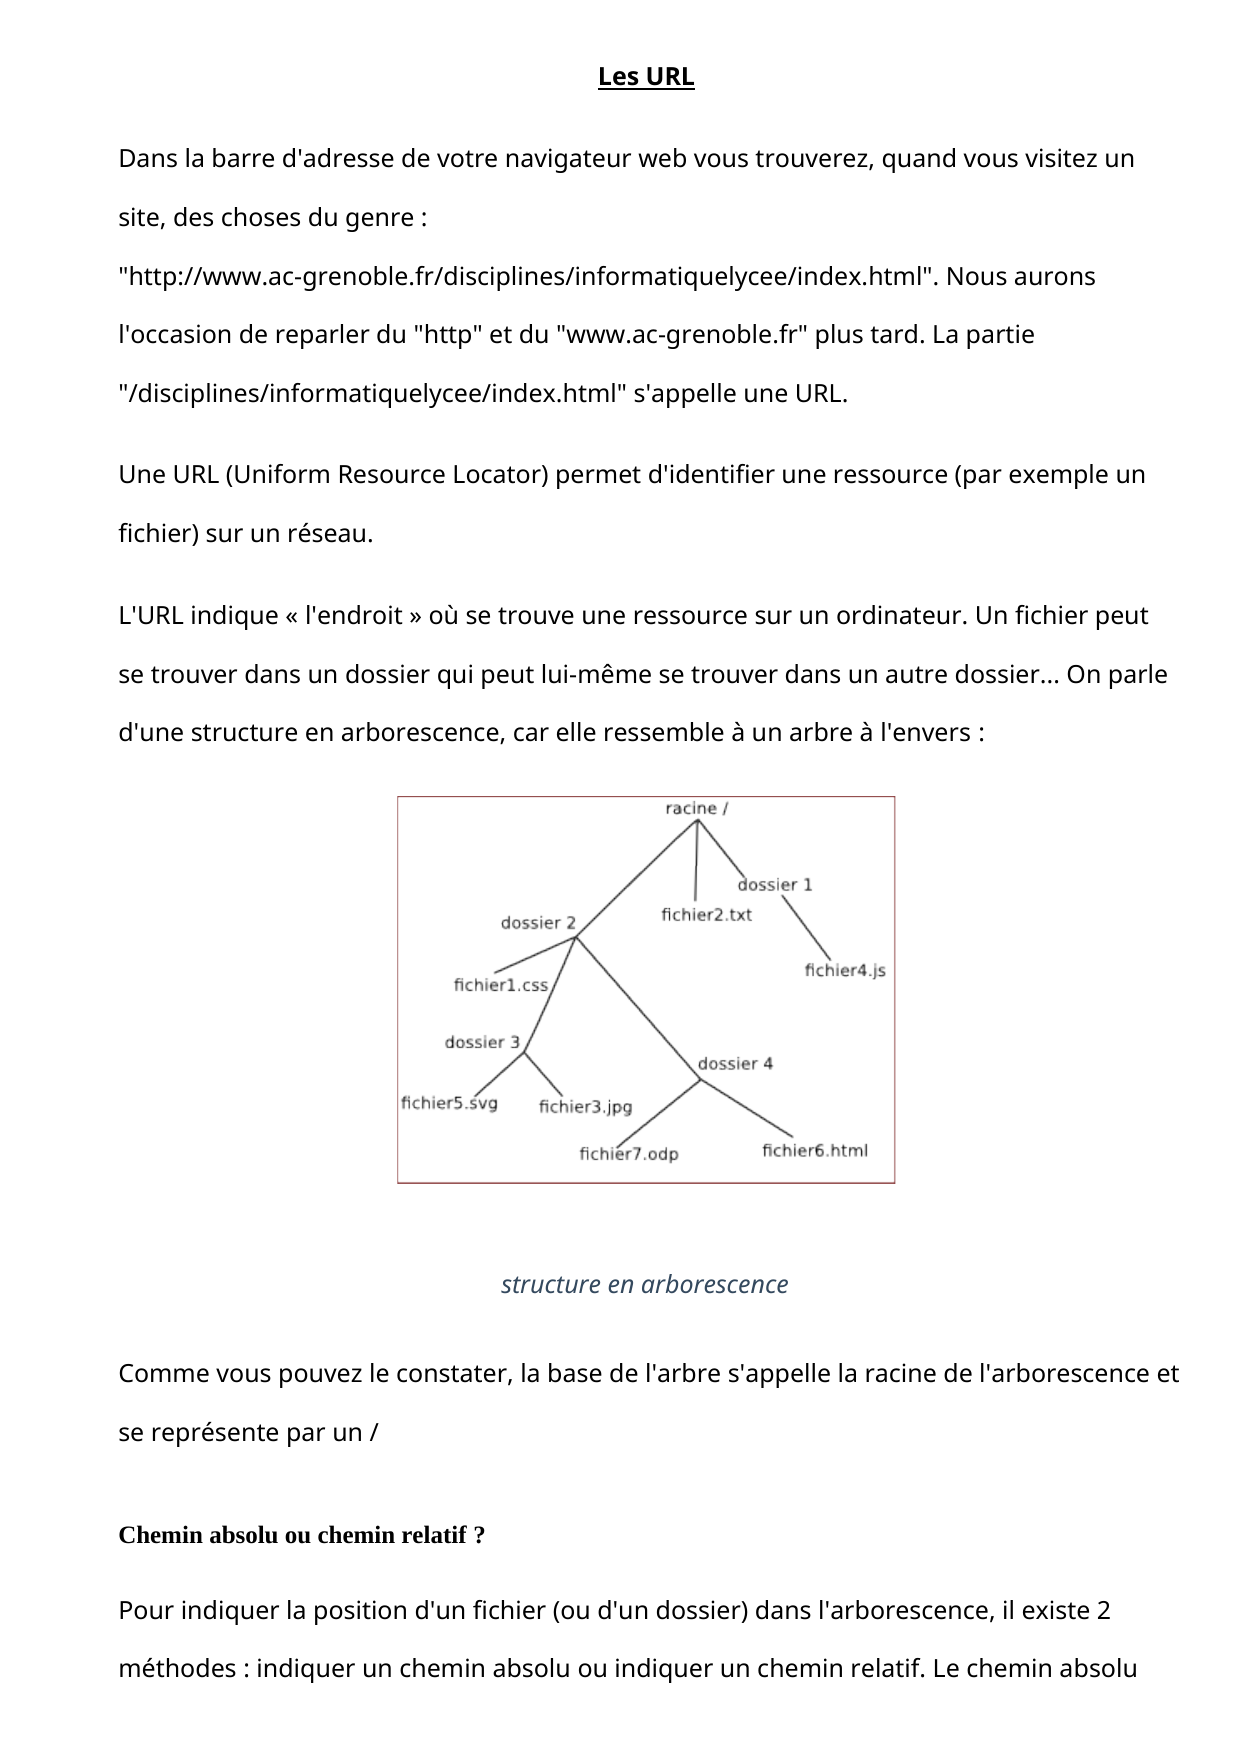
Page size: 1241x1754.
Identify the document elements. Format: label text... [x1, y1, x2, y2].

text Dans la barre d'adresse de votre navigateur web vous trouverez, quand vous visitez un site, des choses du genre : "http://www.ac-grenoble.fr/disciplines/informatiquelycee/index.html". Nous aurons l'occasion de reparler du "http" et du "www.ac-grenoble.fr" plus tard. La partie "/disciplines/informatiquelycee/index.html" s'appelle une URL. [118, 141, 1181, 409]
text Comme vous pouvez le constater, la base de l'arbre s'appelle la racine de l'arborescence et se représente par un / [118, 1356, 1181, 1448]
text Une URL (Uniform Resource Locator) permet d'identifier une ressource (par exemple un fichier) sur un réseau. [118, 457, 1181, 550]
text Pour indiquer la position d'un fichier (ou d'un dossier) dans l'arborescence, il existe 2 méthodes : indiquer un chemin absolu ou indiquer un chemin relatif. Le chemin absolu [118, 1592, 1181, 1685]
text L'URL indique « l'endroit » où se trouve une ressource sur un ordinateur. Un fichier peut se trouver dans un dossier qui peut lui-même se trouver dans un autre dossier... On parle d'une structure en arborescence, car elle ressemble à un arbre à l'envers : [118, 598, 1181, 749]
picture [397, 796, 896, 1184]
text structure en arborescence [280, 809, 1013, 1301]
text Les URL [118, 59, 1181, 93]
subtitle Chemin absolu ou chemin relatif ? [118, 1520, 1181, 1548]
